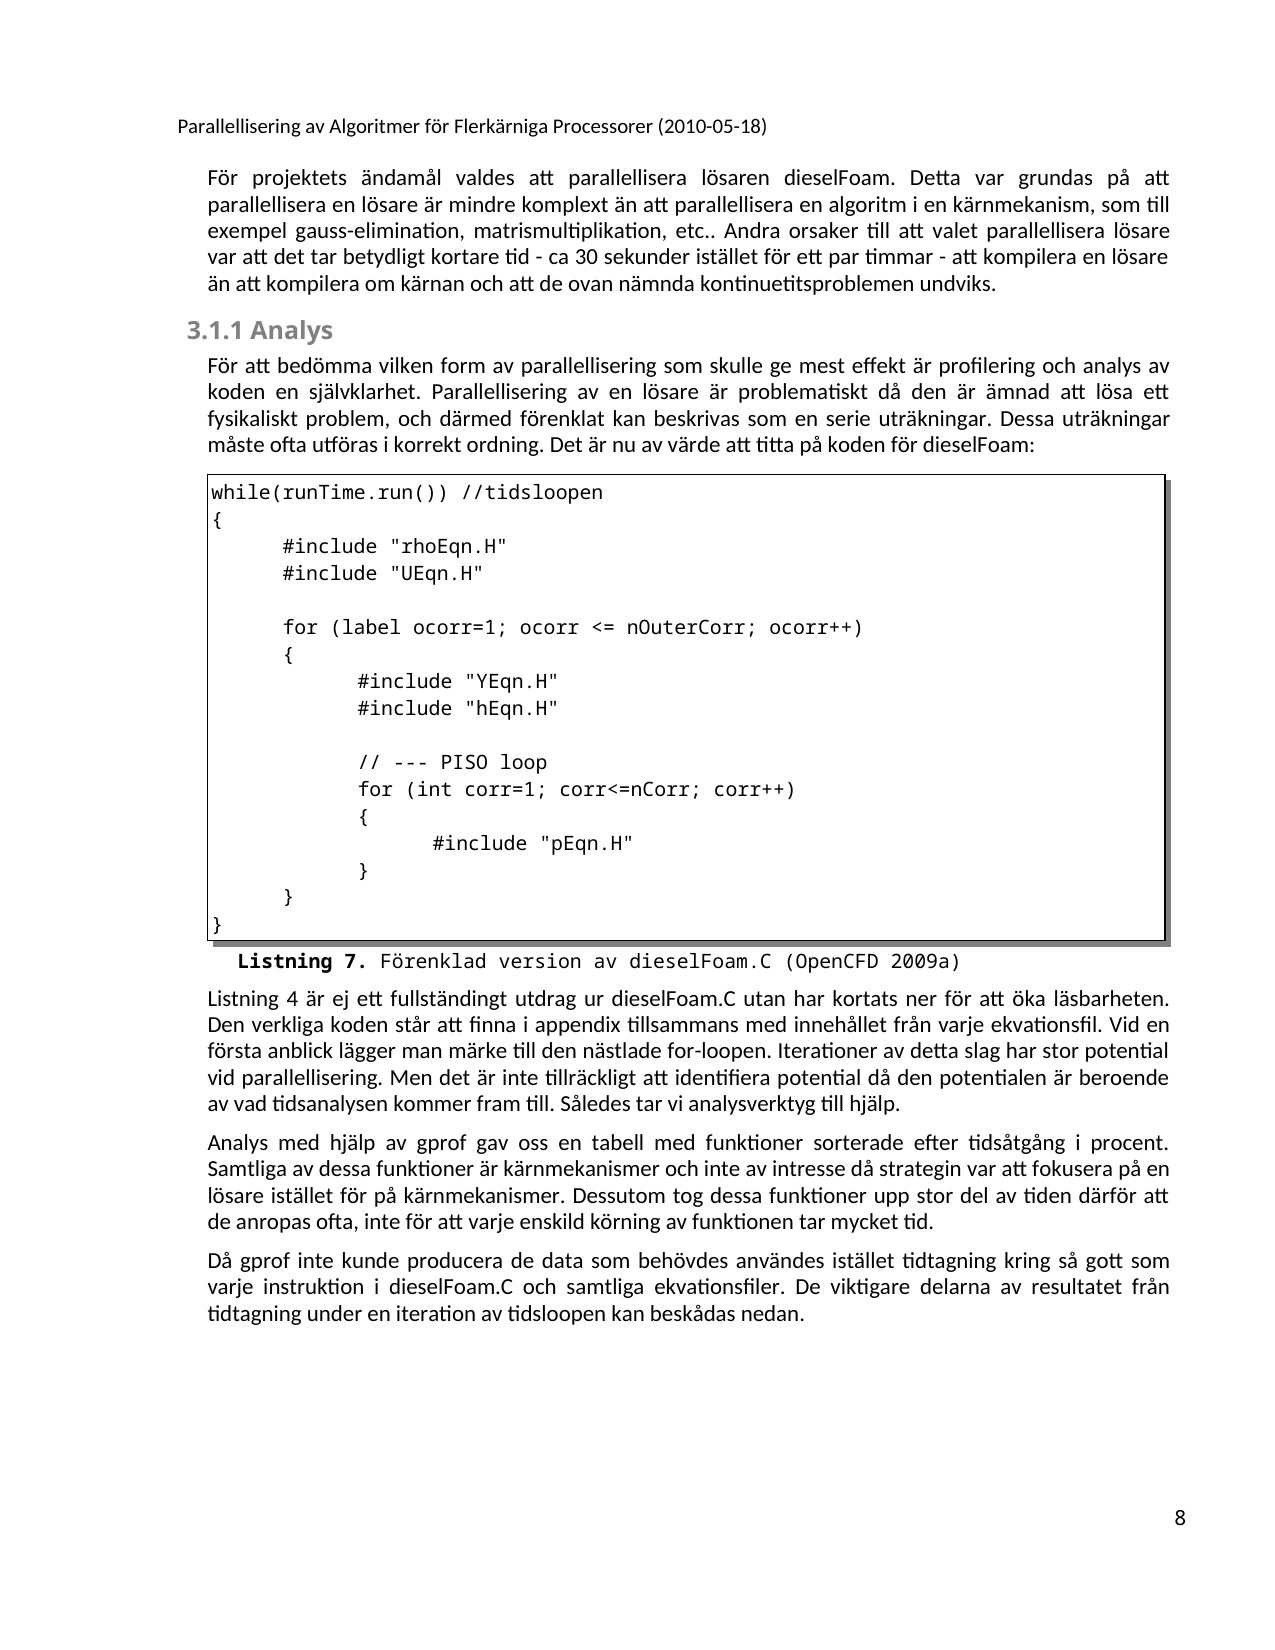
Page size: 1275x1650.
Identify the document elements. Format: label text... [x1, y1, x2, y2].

text while(runTime.run()) //tidsloopen { #include "rhoEqn.H" #include "UEqn.H" for (label ocorr=1; ocorr <= nOuterCorr; ocorr++) { #include "YEqn.H" #include "hEqn.H" // --- PISO loop for (int corr=1; corr<=nCorr; corr++) { #include "pEqn.H" } } } [208, 475, 1164, 940]
text Listning 4 är ej ett fullständingt utdrag ur dieselFoam.C utan har kortats ner för att öka läsbarheten. Den verkliga koden står att finna i appendix tillsammans med innehållet från varje ekvationsfil. Vid en första anblick lägger man märke till den nästlade for-loopen. Iterationer av detta slag har stor potential vid parallellisering. Men det är inte tillräckligt att identifiera potential då den potentialen är beroende av vad tidsanalysen kommer fram till. Således tar vi analysverktyg till hjälp. [207, 1091, 1171, 1117]
text Analys med hjälp av gprof gav oss en tabell med funktioner sorterade efter tidsåtgång i procent. Samtliga av dessa funktioner är kärnmekanismer och inte av intresse då strategin var att fokusera på en lösare istället för på kärnmekanismer. Dessutom tog dessa funktioner upp stor del av tiden därför att de anropas ofta, inte för att varje enskild körning av funktionen tar mycket tid. [207, 1209, 1171, 1235]
subtitle 3.1.1 Analys [333, 313, 1177, 347]
text För projektets ändamål valdes att parallellisera lösaren dieselFoam. Detta var grundas på att parallellisera en lösare är mindre komplext än att parallellisera en algoritm i en kärnmekanism, som till exempel gauss-elimination, matrismultiplikation, etc.. Andra orsaker till att valet parallellisera lösare var att det tar betydligt kortare tid - ca 30 sekunder istället för ett par timmar - att kompilera en lösare än att kompilera om kärnan och att de ovan nämnda kontinuetitsproblemen undviks. [207, 270, 1171, 297]
text Listning 7. Förenklad version av dieselFoam.C (OpenCFD 2009a) [237, 947, 1186, 974]
text Då gprof inte kunde producera de data som behövdes användes istället tidtagning kring så gott som varje instruktion i dieselFoam.C och samtliga ekvationsfiler. De viktigare delarna av resultatet från tidtagning under en iteration av tidsloopen kan beskådas nedan. [207, 1300, 1171, 1327]
text För att bedömma vilken form av parallellisering som skulle ge mest effekt är profilering och analys av koden en självklarhet. Parallellisering av en lösare är problematiskt då den är ämnad att lösa ett fysikaliskt problem, och därmed förenklat kan beskrivas som en serie uträkningar. Dessa uträkningar måste ofta utföras i korrekt ordning. Det är nu av värde att titta på koden för dieselFoam: [207, 432, 1171, 458]
